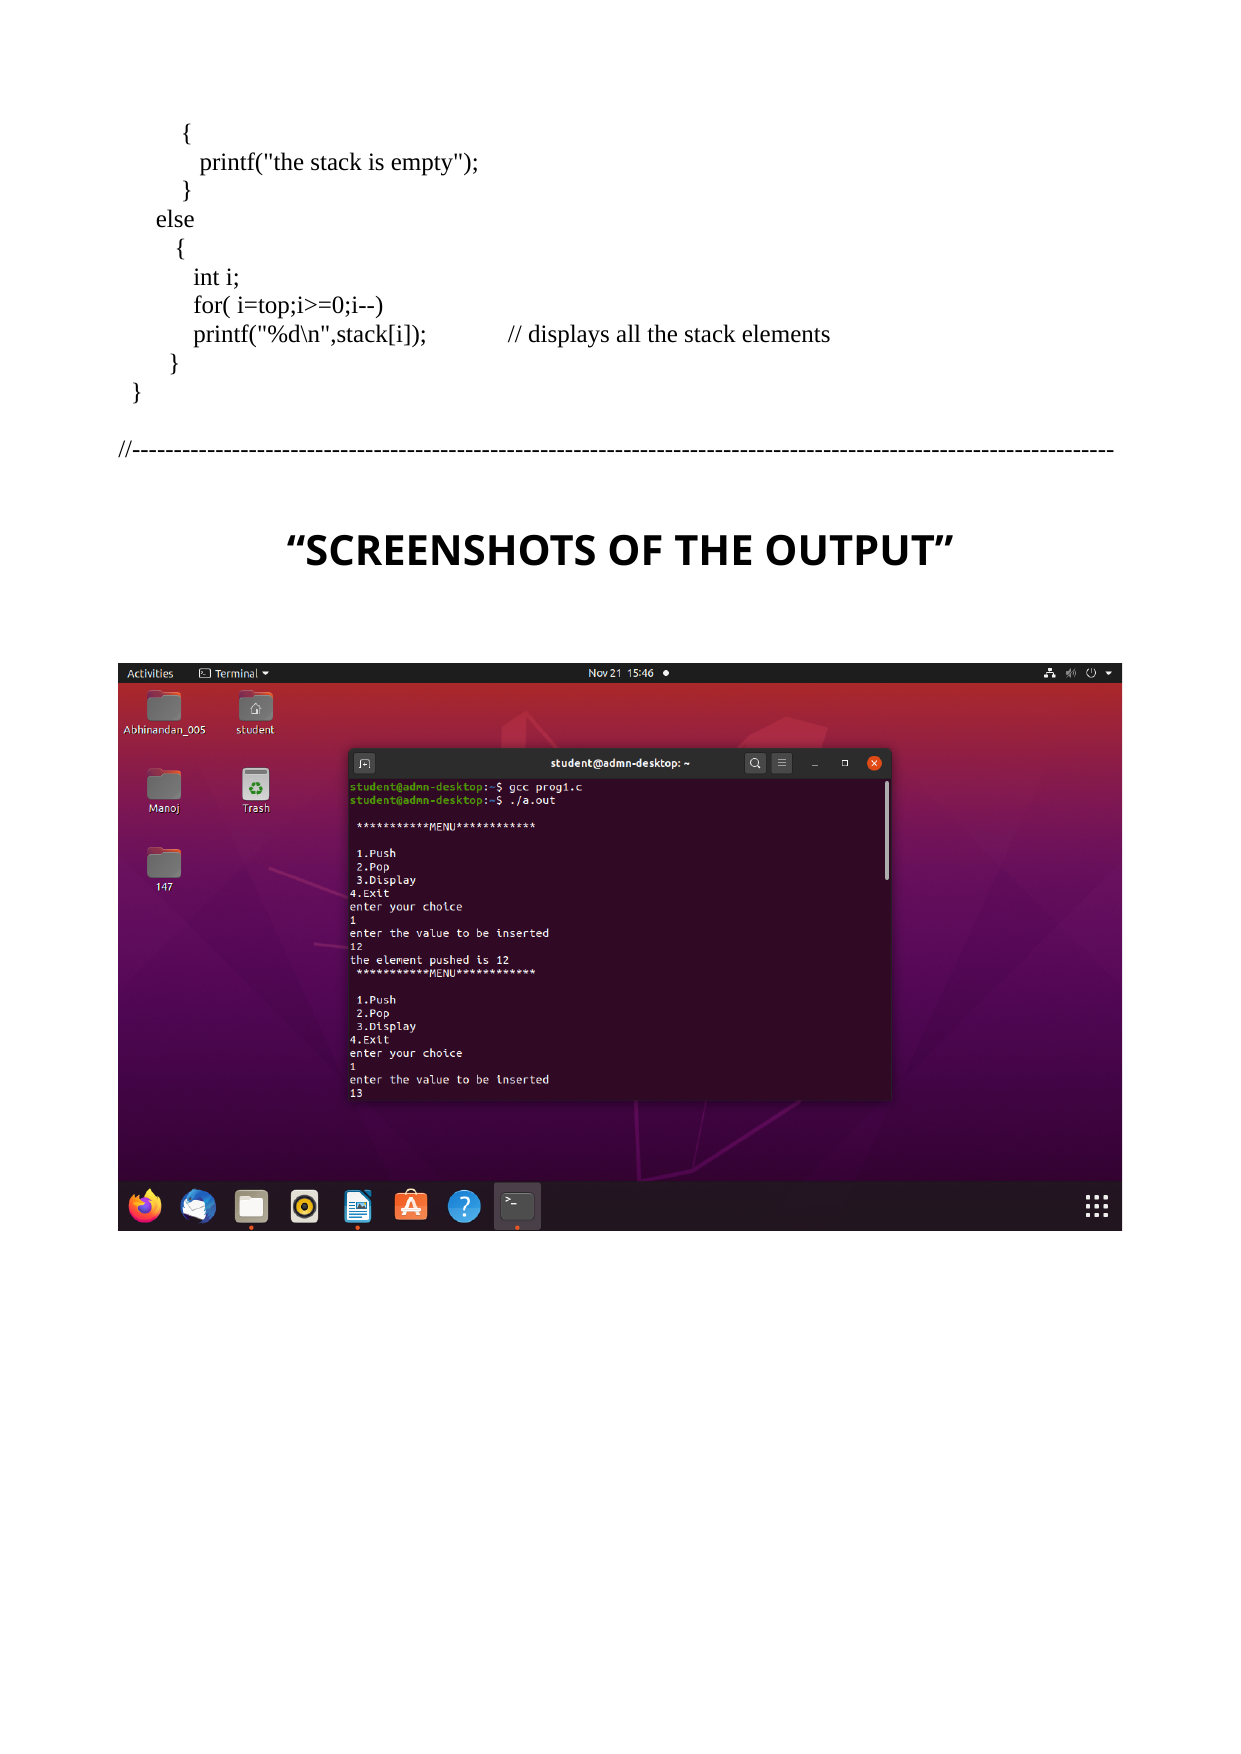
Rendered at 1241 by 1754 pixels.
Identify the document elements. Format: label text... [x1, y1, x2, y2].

text printf("the stack is empty"); [118, 147, 1122, 176]
text “SCREENSHOTS OF THE OUTPUT” [118, 521, 1122, 577]
text { [118, 118, 1122, 147]
text } [118, 348, 1122, 377]
text //---------------------------------------------------------------------------------------------------------------------- [118, 434, 1122, 463]
text } [118, 377, 1122, 406]
text for( i=top;i>=0;i--) [118, 291, 1122, 319]
text else [118, 204, 1122, 233]
text int i; [118, 262, 1122, 291]
text { [118, 233, 1122, 262]
text printf("%d\n",stack[i]); // displays all the stack elements [118, 319, 1122, 348]
text } [118, 176, 1122, 204]
